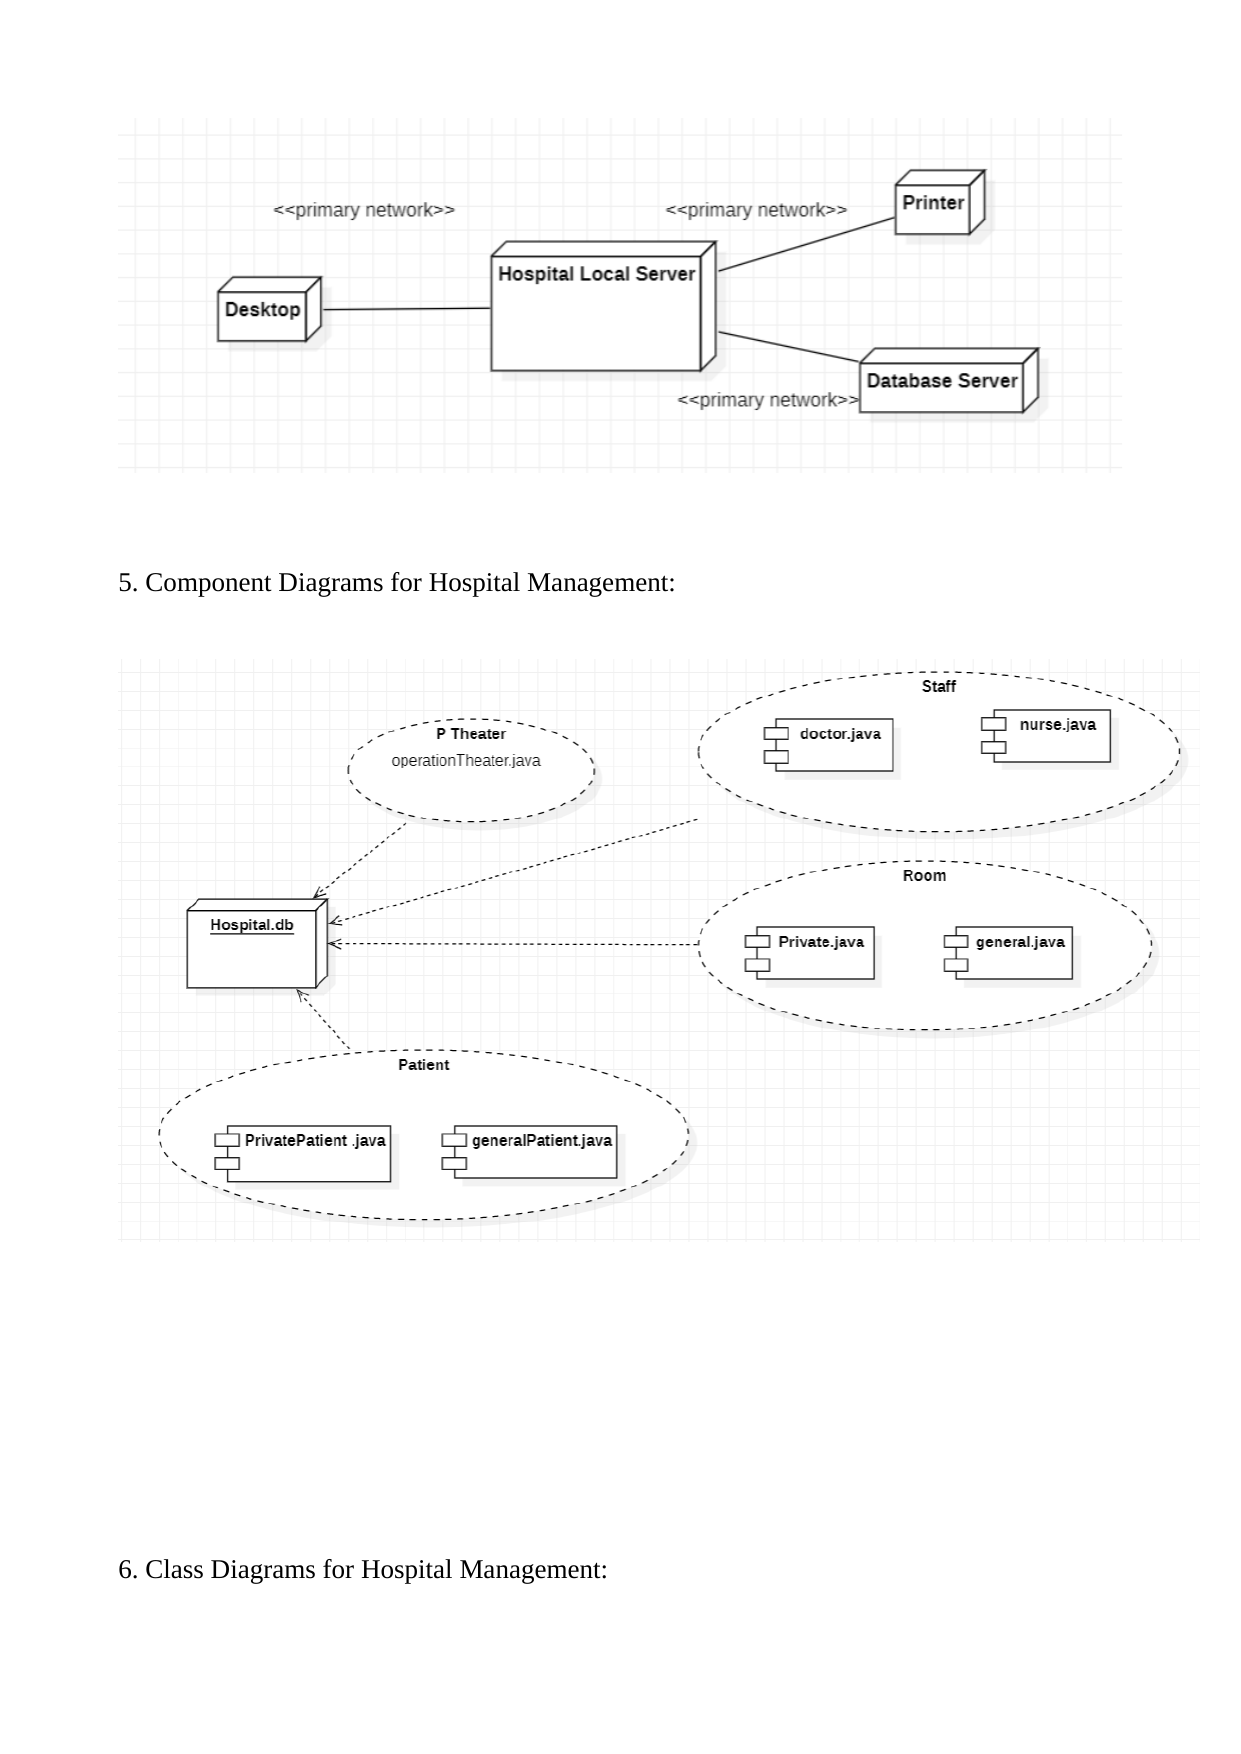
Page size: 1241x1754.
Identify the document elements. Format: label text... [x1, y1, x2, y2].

text 5. Component Diagrams for Hospital Management: [118, 566, 1122, 597]
text 6. Class Diagrams for Hospital Management: [118, 1553, 1122, 1584]
